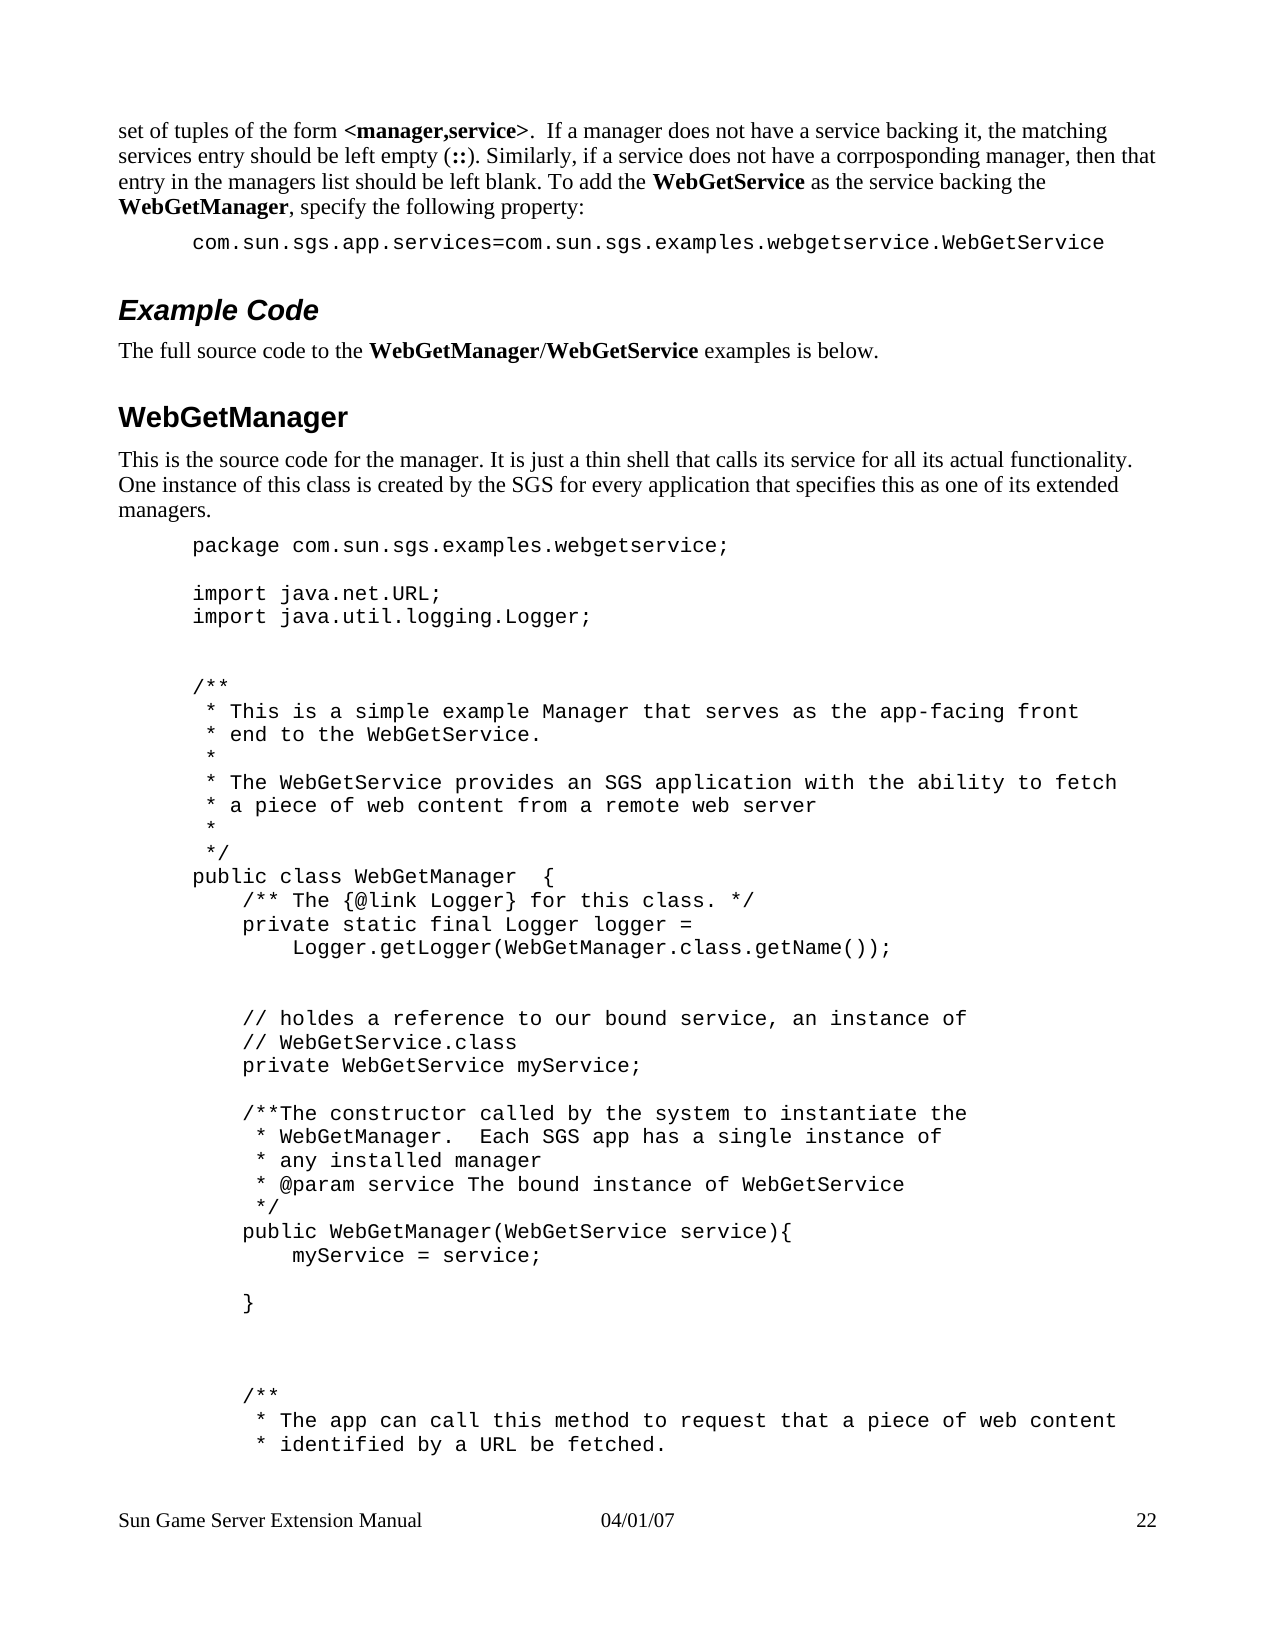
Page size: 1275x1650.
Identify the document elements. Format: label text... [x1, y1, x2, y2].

text // WebGetService.class [192, 1032, 1157, 1056]
text * The WebGetService provides an SGS application with the ability to fetch [192, 772, 1157, 795]
text public class WebGetManager { [192, 866, 1157, 890]
text private WebGetService myService; [192, 1056, 1157, 1079]
text Logger.getLogger(WebGetManager.class.getName()); [192, 937, 1157, 961]
text public WebGetManager(WebGetService service){ [192, 1221, 1157, 1245]
text * @param service The bound instance of WebGetService [192, 1174, 1157, 1197]
text This is the source code for the manager. It is just a thin shell that calls its service for all its actual functionality. One instance of this class is created by the SGS for every application that specifies this as one of its extended managers. [118, 447, 1157, 523]
text /**The constructor called by the system to instantiate the [192, 1103, 1157, 1126]
text * The app can call this method to request that a piece of web content [192, 1410, 1157, 1434]
text * [192, 819, 1157, 843]
text * identified by a URL be fetched. [192, 1434, 1157, 1457]
text * [192, 748, 1157, 772]
text */ [192, 843, 1157, 866]
text * any installed manager [192, 1150, 1157, 1174]
text /** The {@link Logger} for this class. */ [192, 890, 1157, 914]
text * a piece of web content from a remote web server [192, 795, 1157, 819]
text /** [192, 677, 1157, 701]
text * end to the WebGetService. [192, 724, 1157, 748]
text * WebGetManager. Each SGS app has a single instance of [192, 1126, 1157, 1150]
text package com.sun.sgs.examples.webgetservice; [192, 535, 1157, 559]
text } [192, 1292, 1157, 1316]
text /** [192, 1387, 1157, 1410]
text set of tuples of the form <manager,service>. If a manager does not have a service backing it, the matching services entry should be left empty (::). Similarly, if a service does not have a corrposponding manager, then that entry in the managers list should be left blank. To add the WebGetService as the service backing the WebGetManager, specify the following property: [118, 118, 1157, 220]
text // holdes a reference to our bound service, an instance of [192, 1008, 1157, 1032]
text import java.util.logging.Logger; [192, 606, 1157, 630]
subtitle WebGetManager [118, 401, 1157, 434]
text import java.net.URL; [192, 583, 1157, 606]
text com.sun.sgs.app.services=com.sun.sgs.examples.webgetservice.WebGetService [192, 232, 1157, 256]
text */ [192, 1197, 1157, 1221]
text * This is a simple example Manager that serves as the app-facing front [192, 701, 1157, 724]
text myService = service; [192, 1245, 1157, 1268]
subtitle Example Code [118, 293, 1157, 326]
text private static final Logger logger = [192, 914, 1157, 937]
text The full source code to the WebGetManager/WebGetService examples is below. [118, 338, 1157, 364]
